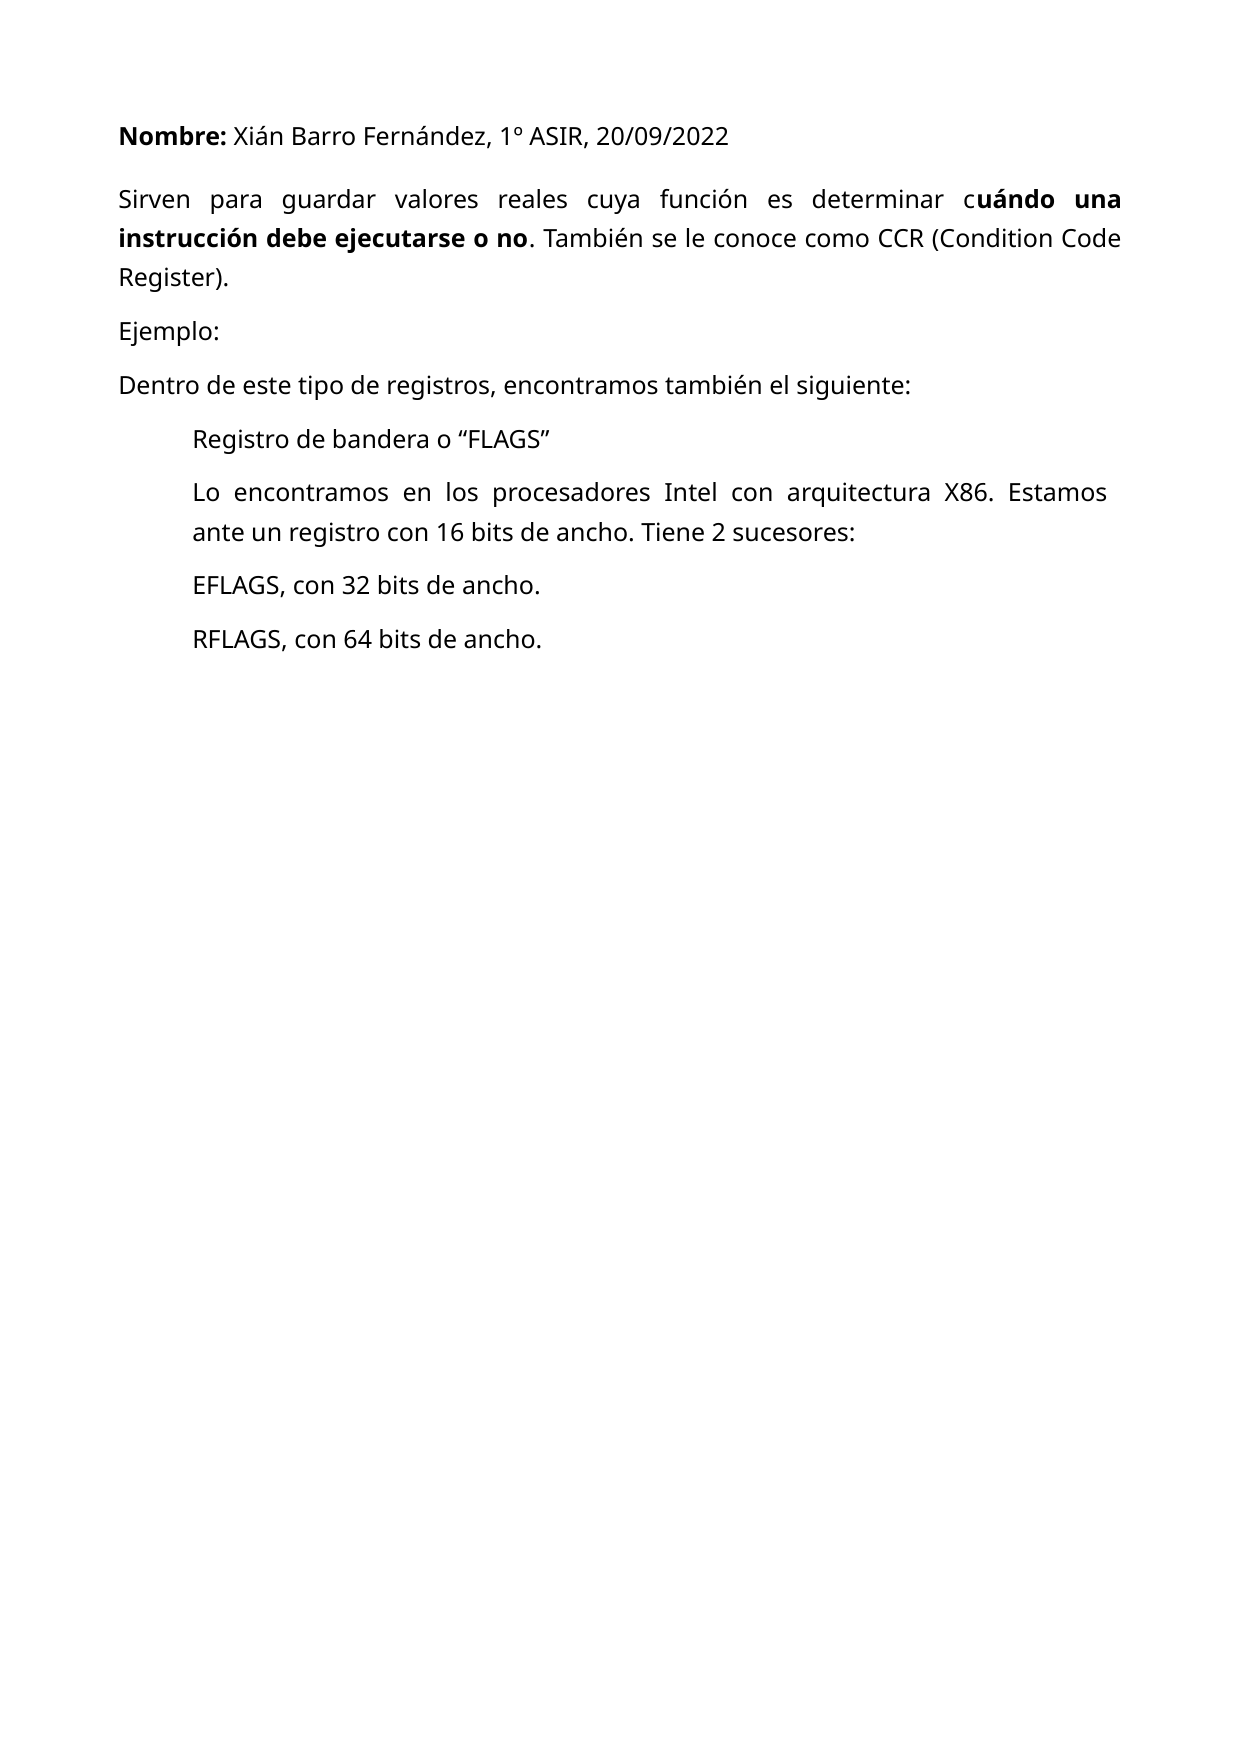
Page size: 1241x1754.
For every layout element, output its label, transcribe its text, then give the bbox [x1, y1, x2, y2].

text Registro de bandera o “FLAGS” [118, 421, 1122, 455]
text Ejemplo: [118, 314, 1122, 348]
text Dentro de este tipo de registros, encontramos también el siguiente: [118, 367, 1122, 402]
text EFLAGS, con 32 bits de ancho. [118, 568, 1122, 602]
text RFLAGS, con 64 bits de ancho. [118, 622, 1122, 656]
text Lo encontramos en los procesadores Intel con arquitectura X86. Estamos ante un registro con 16 bits de ancho. Tiene 2 sucesores: [118, 475, 1122, 548]
text Sirven para guardar valores reales cuya función es determinar cuándo una instrucción debe ejecutarse o no. También se le conoce como CCR (Condition Code Register). [118, 182, 1122, 294]
